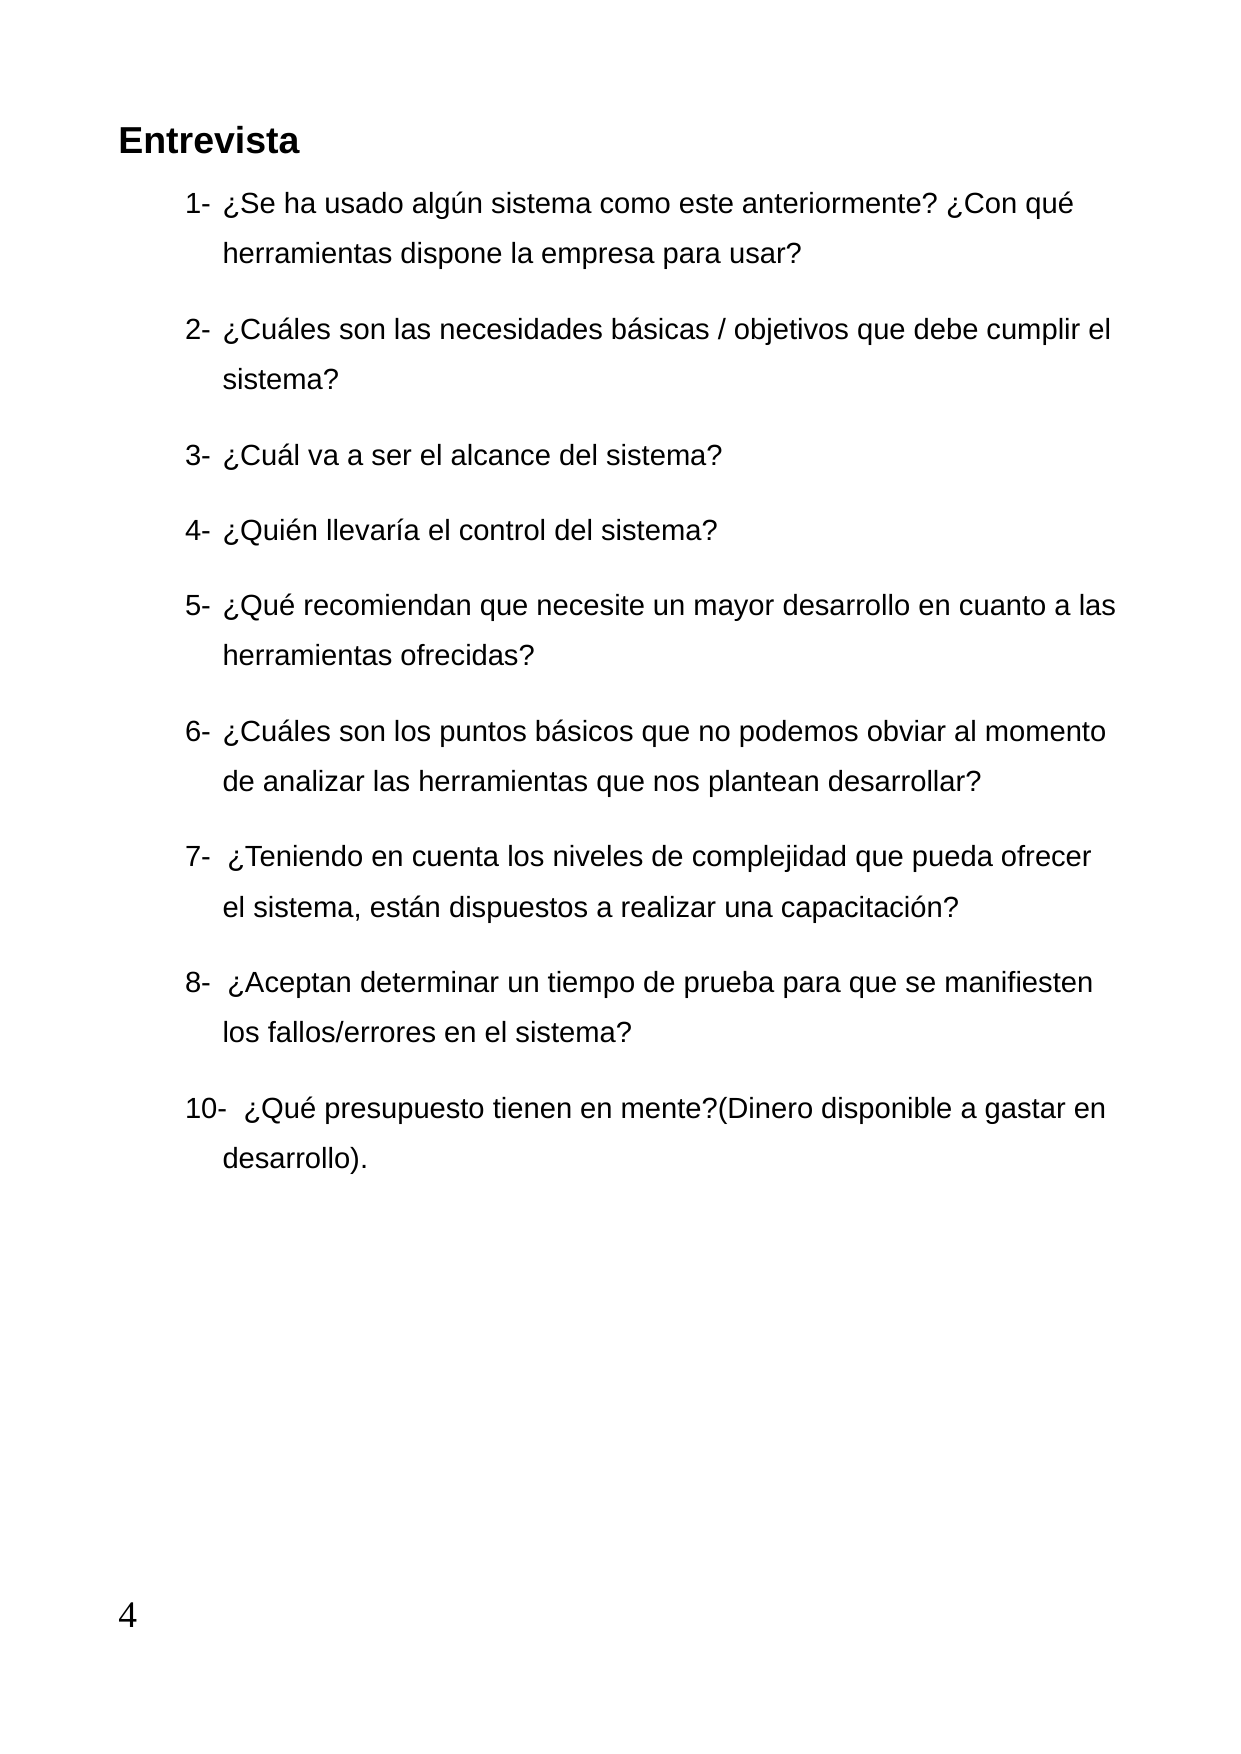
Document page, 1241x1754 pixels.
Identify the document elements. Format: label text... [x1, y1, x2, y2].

text 1- ¿Se ha usado algún sistema como este anteriormente? ¿Con qué herramientas dispone la empresa para usar? [185, 186, 1122, 270]
text 2- ¿Cuáles son las necesidades básicas / objetivos que debe cumplir el sistema? [185, 312, 1122, 396]
text 8- ¿Aceptan determinar un tiempo de prueba para que se manifiesten los fallos/errores en el sistema? [185, 965, 1122, 1049]
subtitle Entrevista [118, 118, 1122, 161]
text 10- ¿Qué presupuesto tienen en mente?(Dinero disponible a gastar en desarrollo). [185, 1091, 1122, 1174]
text 6- ¿Cuáles son los puntos básicos que no podemos obviar al momento de analizar las herramientas que nos plantean desarrollar? [185, 714, 1122, 798]
text 4- ¿Quién llevaría el control del sistema? [185, 513, 1122, 546]
text 3- ¿Cuál va a ser el alcance del sistema? [185, 437, 1122, 471]
text 7- ¿Teniendo en cuenta los niveles de complejidad que pueda ofrecer el sistema, están dispuestos a realizar una capacitación? [185, 839, 1122, 923]
text 5- ¿Qué recomiendan que necesite un mayor desarrollo en cuanto a las herramientas ofrecidas? [185, 588, 1122, 672]
